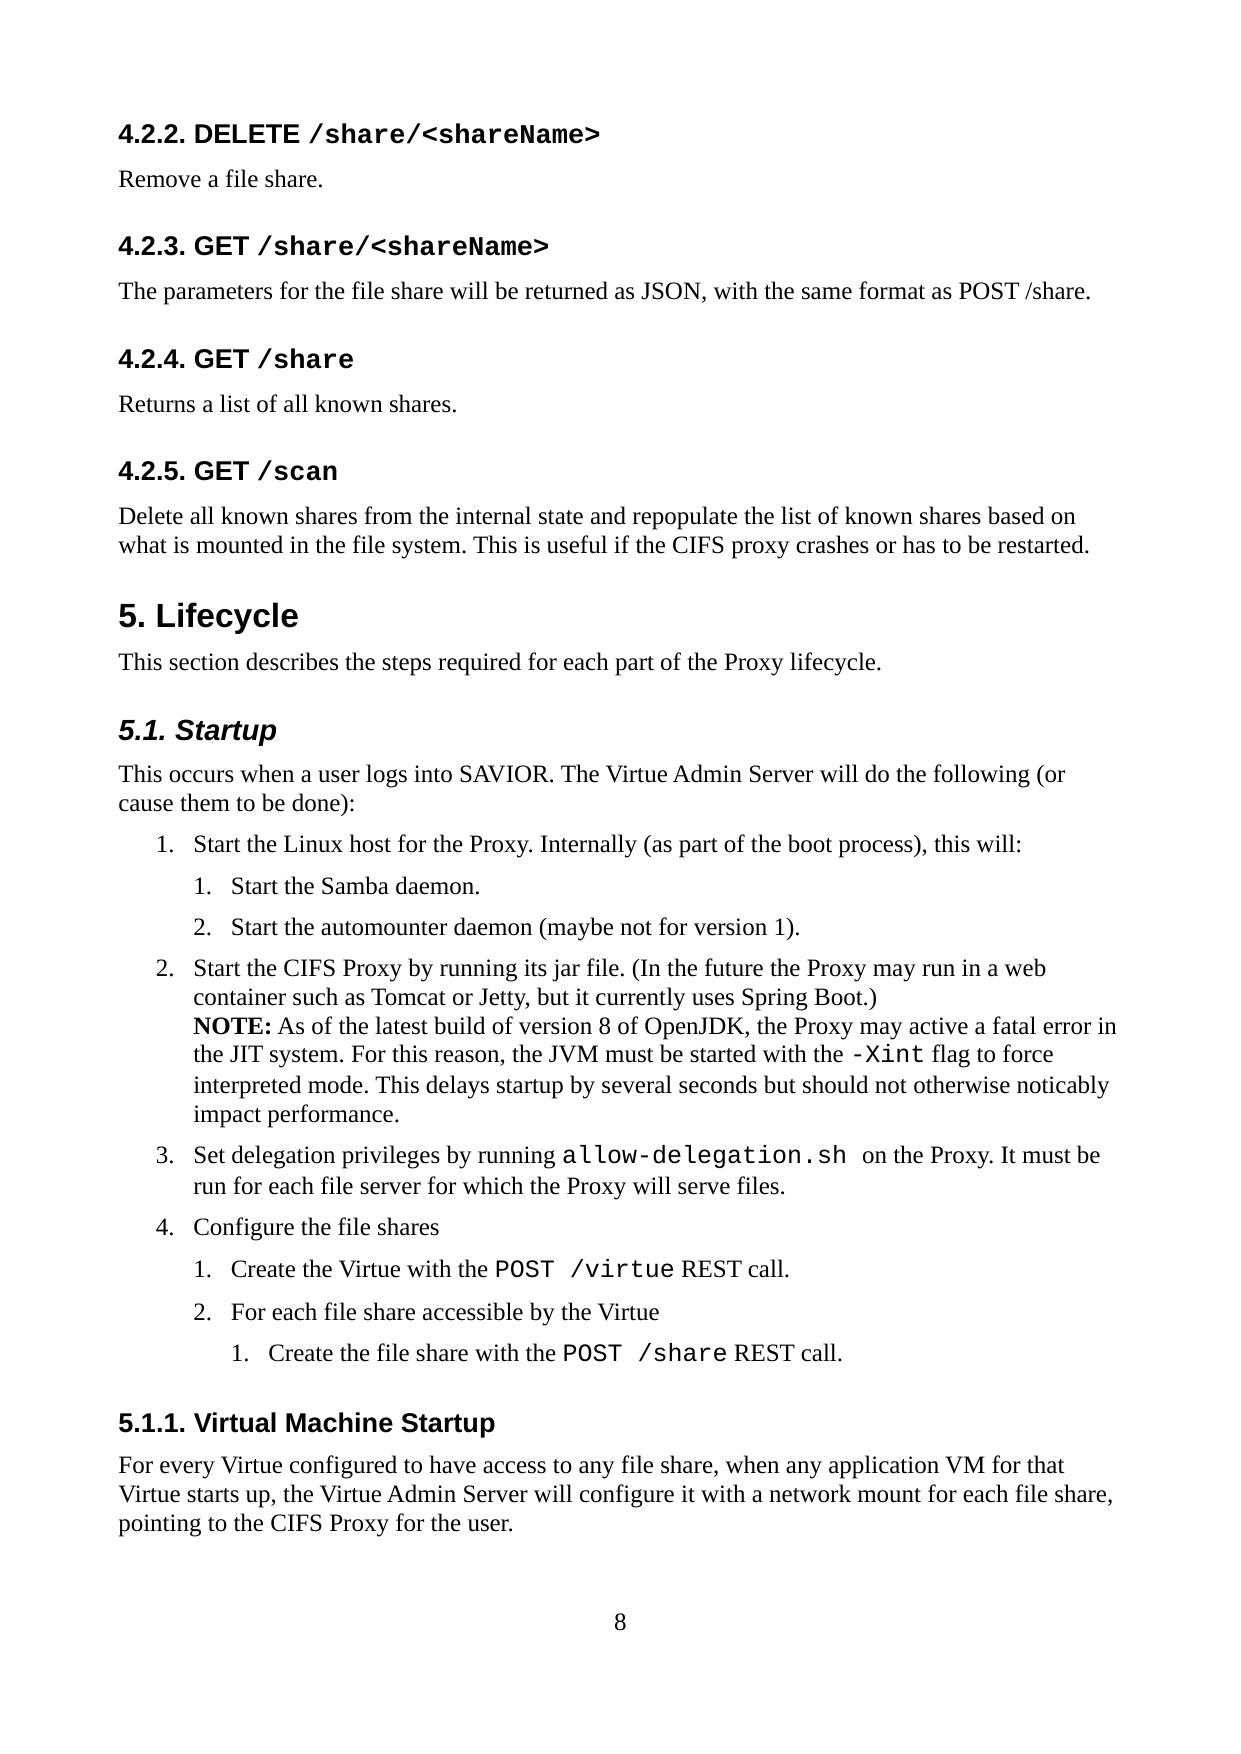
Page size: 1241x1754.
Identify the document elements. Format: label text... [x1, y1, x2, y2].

list Set delegation privileges by running allow-delegation.sh on the Proxy. It must be run for each file server for which the Proxy will serve files. [156, 1140, 1122, 1200]
list For each file share accessible by the Virtue [193, 1297, 1122, 1326]
text This section describes the steps required for each part of the Proxy lifecycle. [118, 647, 1122, 676]
list Start the Samba daemon. [193, 871, 1122, 899]
subtitle Virtual Machine Startup [118, 1407, 1122, 1438]
text The parameters for the file share will be returned as JSON, with the same format as POST /share. [118, 276, 1122, 305]
list Start the Linux host for the Proxy. Internally (as part of the boot process), this will: [156, 829, 1122, 858]
list Create the Virtue with the POST /virtue REST call. [193, 1254, 1122, 1284]
text Remove a file share. [118, 164, 1122, 193]
text Returns a list of all known shares. [118, 389, 1122, 417]
subtitle GET /share [118, 343, 1122, 376]
subtitle Startup [118, 713, 1122, 747]
text For every Virtue configured to have access to any file share, when any application VM for that Virtue starts up, the Virtue Admin Server will configure it with a network mount for each file share, pointing to the CIFS Proxy for the user. [118, 1450, 1122, 1537]
subtitle DELETE /share/<shareName> [118, 118, 1122, 152]
text Delete all known shares from the internal state and repopulate the list of known shares based on what is mounted in the file system. This is useful if the CIFS proxy crashes or has to be restarted. [118, 501, 1122, 558]
subtitle Lifecycle [118, 596, 1122, 635]
subtitle GET /scan [118, 455, 1122, 488]
list Start the CIFS Proxy by running its jar file. (In the future the Proxy may run in a web container such as Tomcat or Jetty, but it currently uses Spring Boot.) NOTE: As of the latest build of version 8 of OpenJDK, the Proxy may active a fatal error in the JIT system. For this reason, the JVM must be started with the -Xint flag to force interpreted mode. This delays startup by several seconds but should not otherwise noticably impact performance. [156, 953, 1122, 1128]
list Configure the file shares [156, 1212, 1122, 1241]
text This occurs when a user logs into SAVIOR. The Virtue Admin Server will do the following (or cause them to be done): [118, 759, 1122, 817]
list Create the file share with the POST /share REST call. [231, 1338, 1122, 1369]
list Start the automounter daemon (maybe not for version 1). [193, 912, 1122, 941]
subtitle GET /share/<shareName> [118, 230, 1122, 264]
